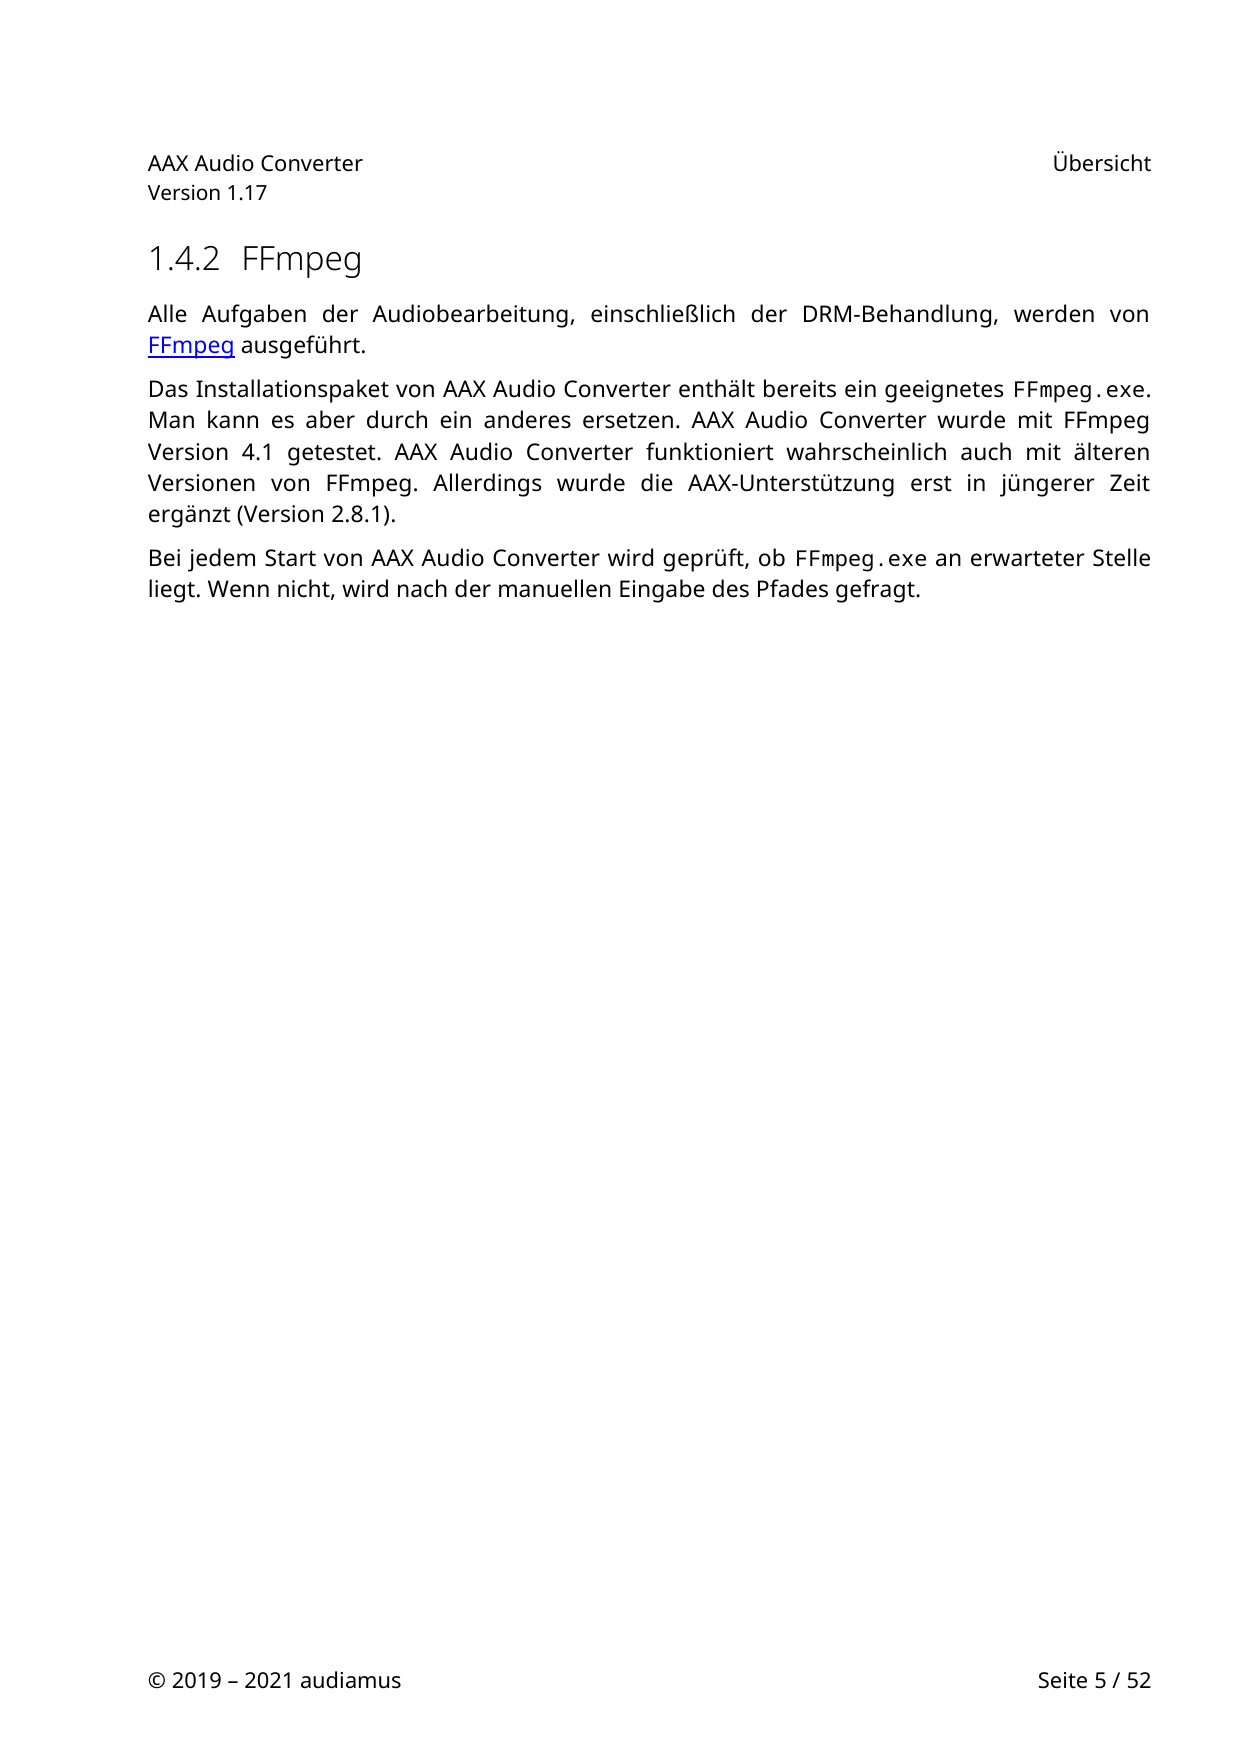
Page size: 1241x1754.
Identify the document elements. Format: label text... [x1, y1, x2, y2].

text Bei jedem Start von AAX Audio Converter wird geprüft, ob FFmpeg.exe an erwarteter Stelle liegt. Wenn nicht, wird nach der manuellen Eingabe des Pfades gefragt. [148, 542, 1152, 604]
text Das Installationspaket von AAX Audio Converter enthält bereits ein geeignetes FFmpeg.exe. Man kann es aber durch ein anderes ersetzen. AAX Audio Converter wurde mit FFmpeg Version 4.1 getestet. AAX Audio Converter funktioniert wahrscheinlich auch mit älteren Versionen von FFmpeg. Allerdings wurde die AAX-Unterstützung erst in jüngerer Zeit ergänzt (Version 2.8.1). [148, 373, 1152, 529]
text Alle Aufgaben der Audiobearbeitung, einschließlich der DRM-Behandlung, werden von FFmpeg ausgeführt. [148, 298, 1152, 361]
subtitle FFmpeg [148, 235, 1152, 281]
